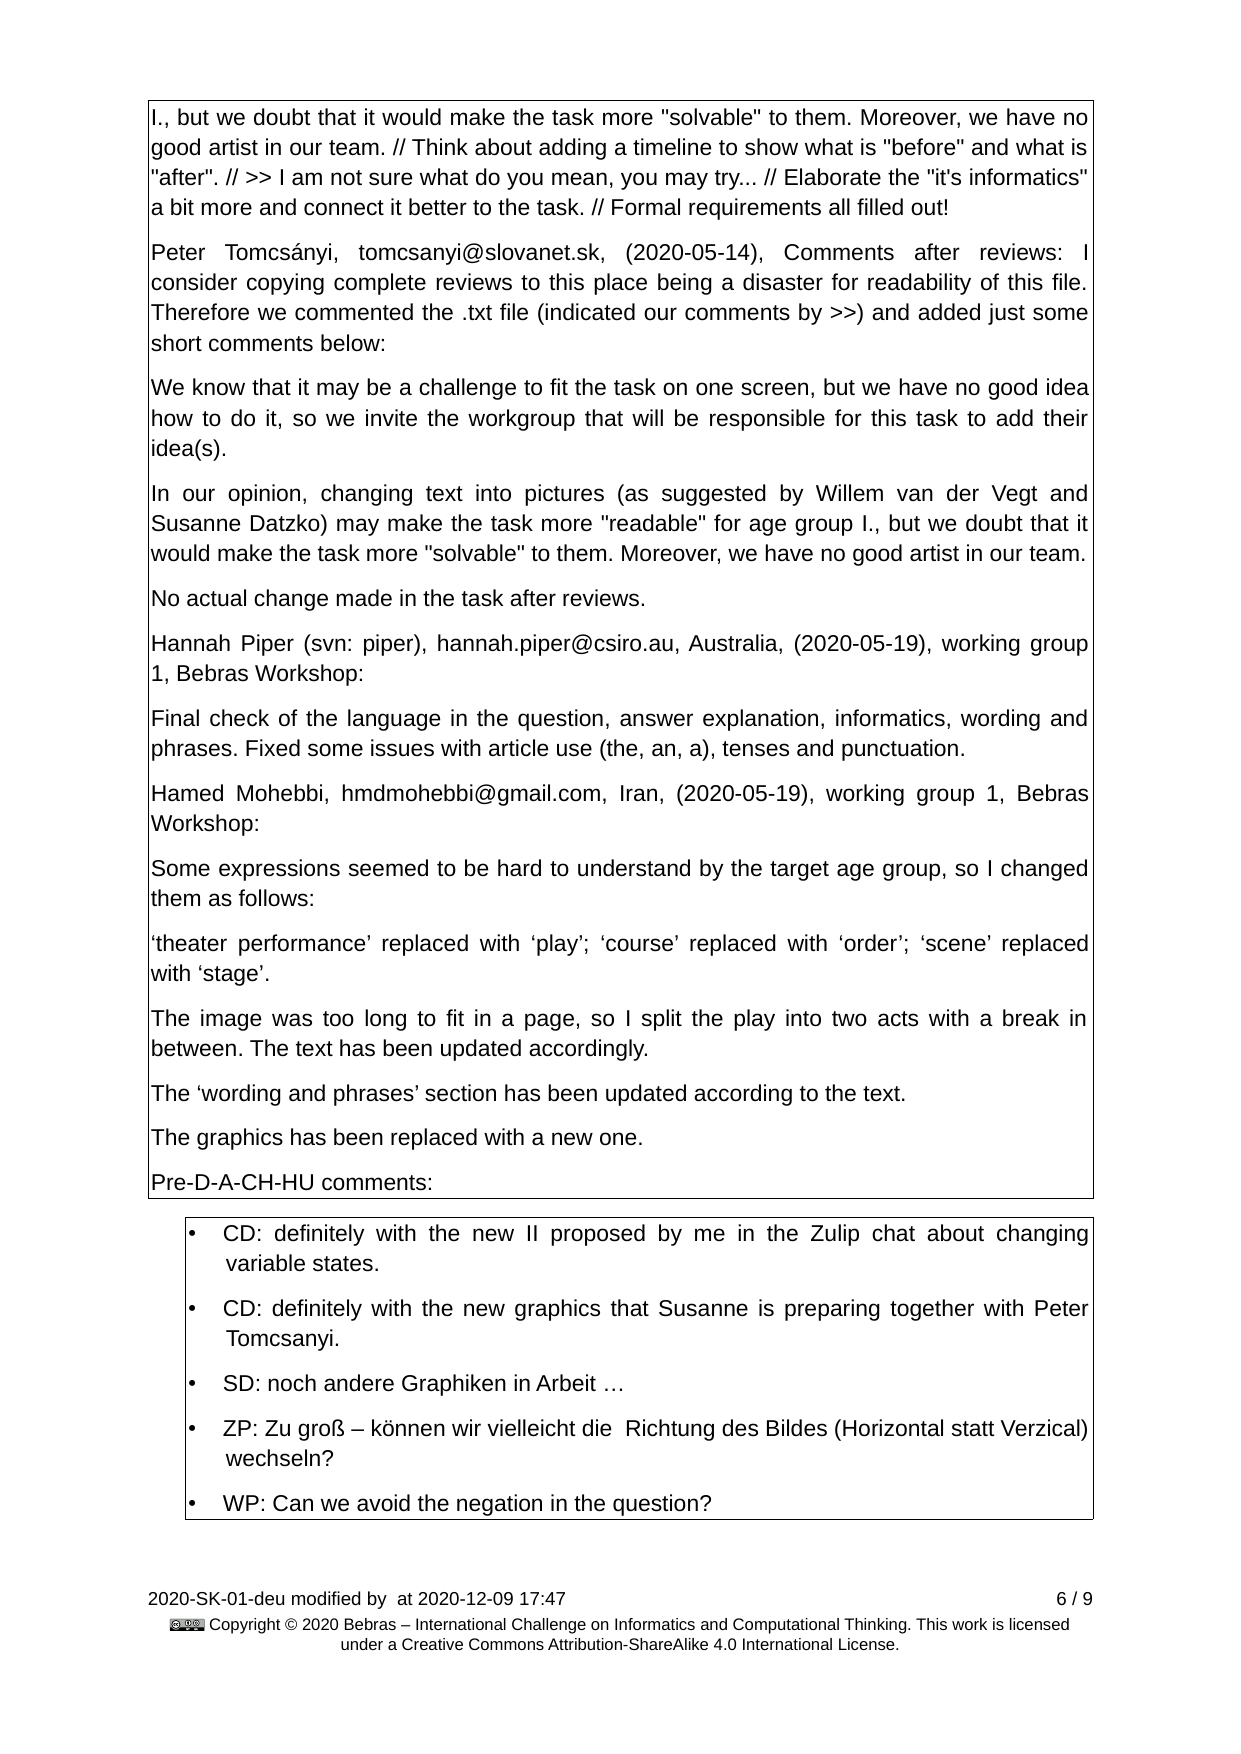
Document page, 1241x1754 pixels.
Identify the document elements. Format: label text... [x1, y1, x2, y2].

text ‘theater performance’ replaced with ‘play’; ‘course’ replaced with ‘order’; ‘scene’ replaced with ‘stage’. [149, 926, 1093, 986]
list CD: definitely with the new graphics that Susanne is preparing together with Peter Tomcsanyi. [186, 1292, 1093, 1351]
text I., but we doubt that it would make the task more "solvable" to them. Moreover, we have no good artist in our team. // Think about adding a timeline to show what is "before" and what is "after". // >> I am not sure what do you mean, you may try... // Elaborate the "it's informatics" a bit more and connect it better to the task. // Formal requirements all filled out! [149, 101, 1093, 220]
list WP: Can we avoid the negation in the question? [186, 1487, 1093, 1519]
text Pre-D-A-CH-HU comments: [149, 1166, 1093, 1198]
text We know that it may be a challenge to fit the task on one screen, but we have no good idea how to do it, so we invite the workgroup that will be responsible for this task to add their idea(s). [149, 371, 1093, 461]
text No actual change made in the task after reviews. [149, 582, 1093, 611]
text Some expressions seemed to be hard to understand by the target age group, so I changed them as follows: [149, 851, 1093, 911]
text Hannah Piper (svn: piper), hannah.piper@csiro.au, Australia, (2020-05-19), working group 1, Bebras Workshop: [149, 626, 1093, 686]
list SD: noch andere Graphiken in Arbeit … [186, 1367, 1093, 1396]
text Peter Tomcsányi, tomcsanyi@slovanet.sk, (2020-05-14), Comments after reviews: I consider copying complete reviews to this place being a disaster for readability of this file. Therefore we commented the .txt file (indicated our comments by >>) and added just some short comments below: [149, 236, 1093, 356]
text The graphics has been replaced with a new one. [149, 1121, 1093, 1151]
list ZP: Zu groß – können wir vielleicht die Richtung des Bildes (Horizontal statt Verzical) wechseln? [186, 1412, 1093, 1471]
text The image was too long to fit in a page, so I split the play into two acts with a break in between. The text has been updated accordingly. [149, 1001, 1093, 1061]
text The ‘wording and phrases’ section has been updated according to the text. [149, 1076, 1093, 1106]
text In our opinion, changing text into pictures (as suggested by Willem van der Vegt and Susanne Datzko) may make the task more "readable" for age group I., but we doubt that it would make the task more "solvable" to them. Moreover, we have no good artist in our team. [149, 476, 1093, 566]
text Final check of the language in the question, answer explanation, informatics, wording and phrases. Fixed some issues with article use (the, an, a), tenses and punctuation. [149, 701, 1093, 761]
text Hamed Mohebbi, hmdmohebbi@gmail.com, Iran, (2020-05-19), working group 1, Bebras Workshop: [149, 776, 1093, 836]
list CD: definitely with the new II proposed by me in the Zulip chat about changing variable states. [186, 1218, 1093, 1276]
